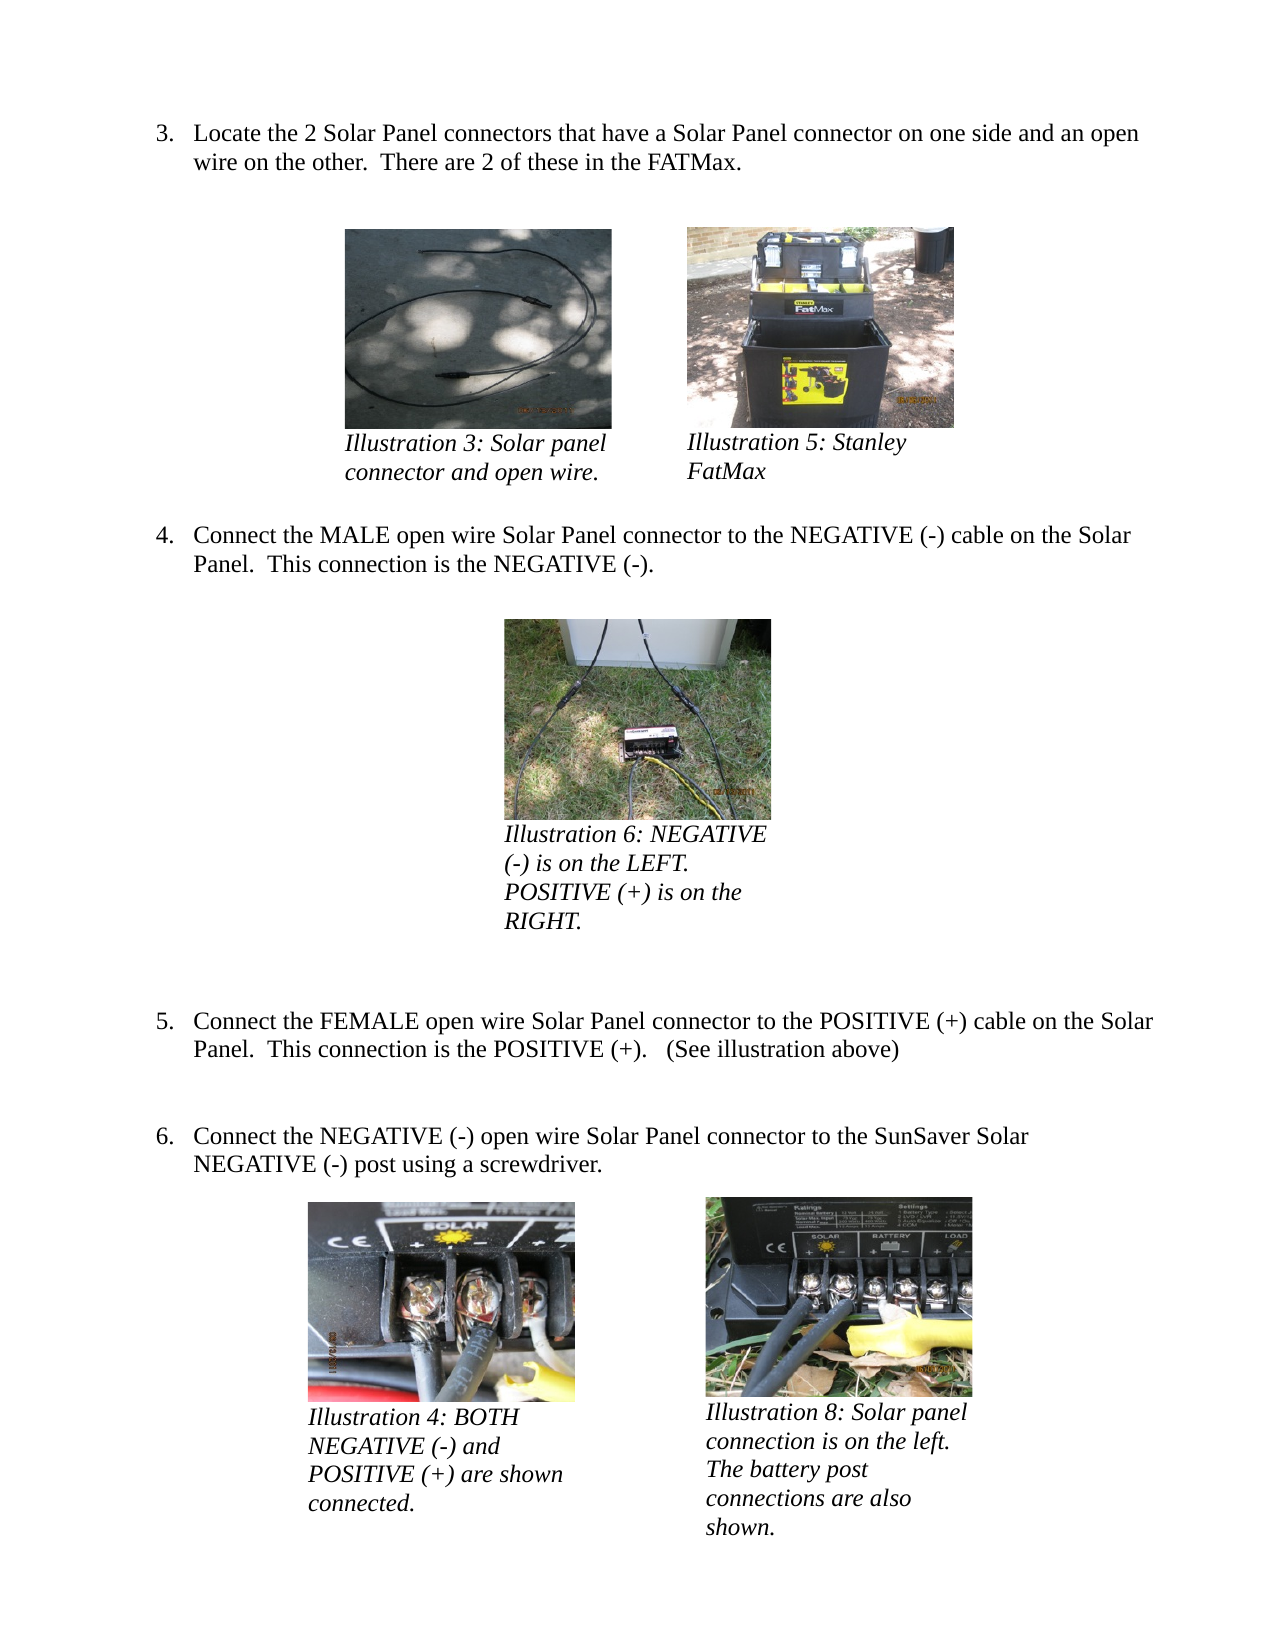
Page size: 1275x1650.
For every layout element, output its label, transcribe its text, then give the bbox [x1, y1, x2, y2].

list Connect the MALE open wire Solar Panel connector to the NEGATIVE (-) cable on the Solar Panel. This connection is the NEGATIVE (-). [156, 521, 1157, 578]
picture [307, 1202, 575, 1402]
picture [705, 1197, 973, 1397]
text Illustration 6: NEGATIVE (-) is on the LEFT. POSITIVE (+) is on the RIGHT. [504, 820, 771, 934]
list Illustration 5: Stanley FatMax [687, 428, 953, 485]
list Illustration 4: Solar panel connector and open wire. [344, 429, 611, 486]
list Connect the FEMALE open wire Solar Panel connector to the POSITIVE (+) cable on the Solar Panel. This connection is the POSITIVE (+). (See illustration above) [156, 1006, 1157, 1063]
text Illustration 7: BOTH NEGATIVE (-) and POSITIVE (+) are shown connected. [308, 1402, 575, 1517]
list Connect the NEGATIVE (-) open wire Solar Panel connector to the SunSaver Solar NEGATIVE (-) post using a screwdriver. [156, 1121, 1157, 1178]
list Locate the 2 Solar Panel connectors that have a Solar Panel connector on one side and an open wire on the other. There are 2 of these in the FATMax. [156, 118, 1157, 176]
text Illustration 8: Solar panel connection is on the left. The battery post connections are also shown. [706, 1397, 972, 1541]
picture [504, 619, 772, 820]
picture [687, 227, 954, 428]
picture [344, 229, 612, 429]
